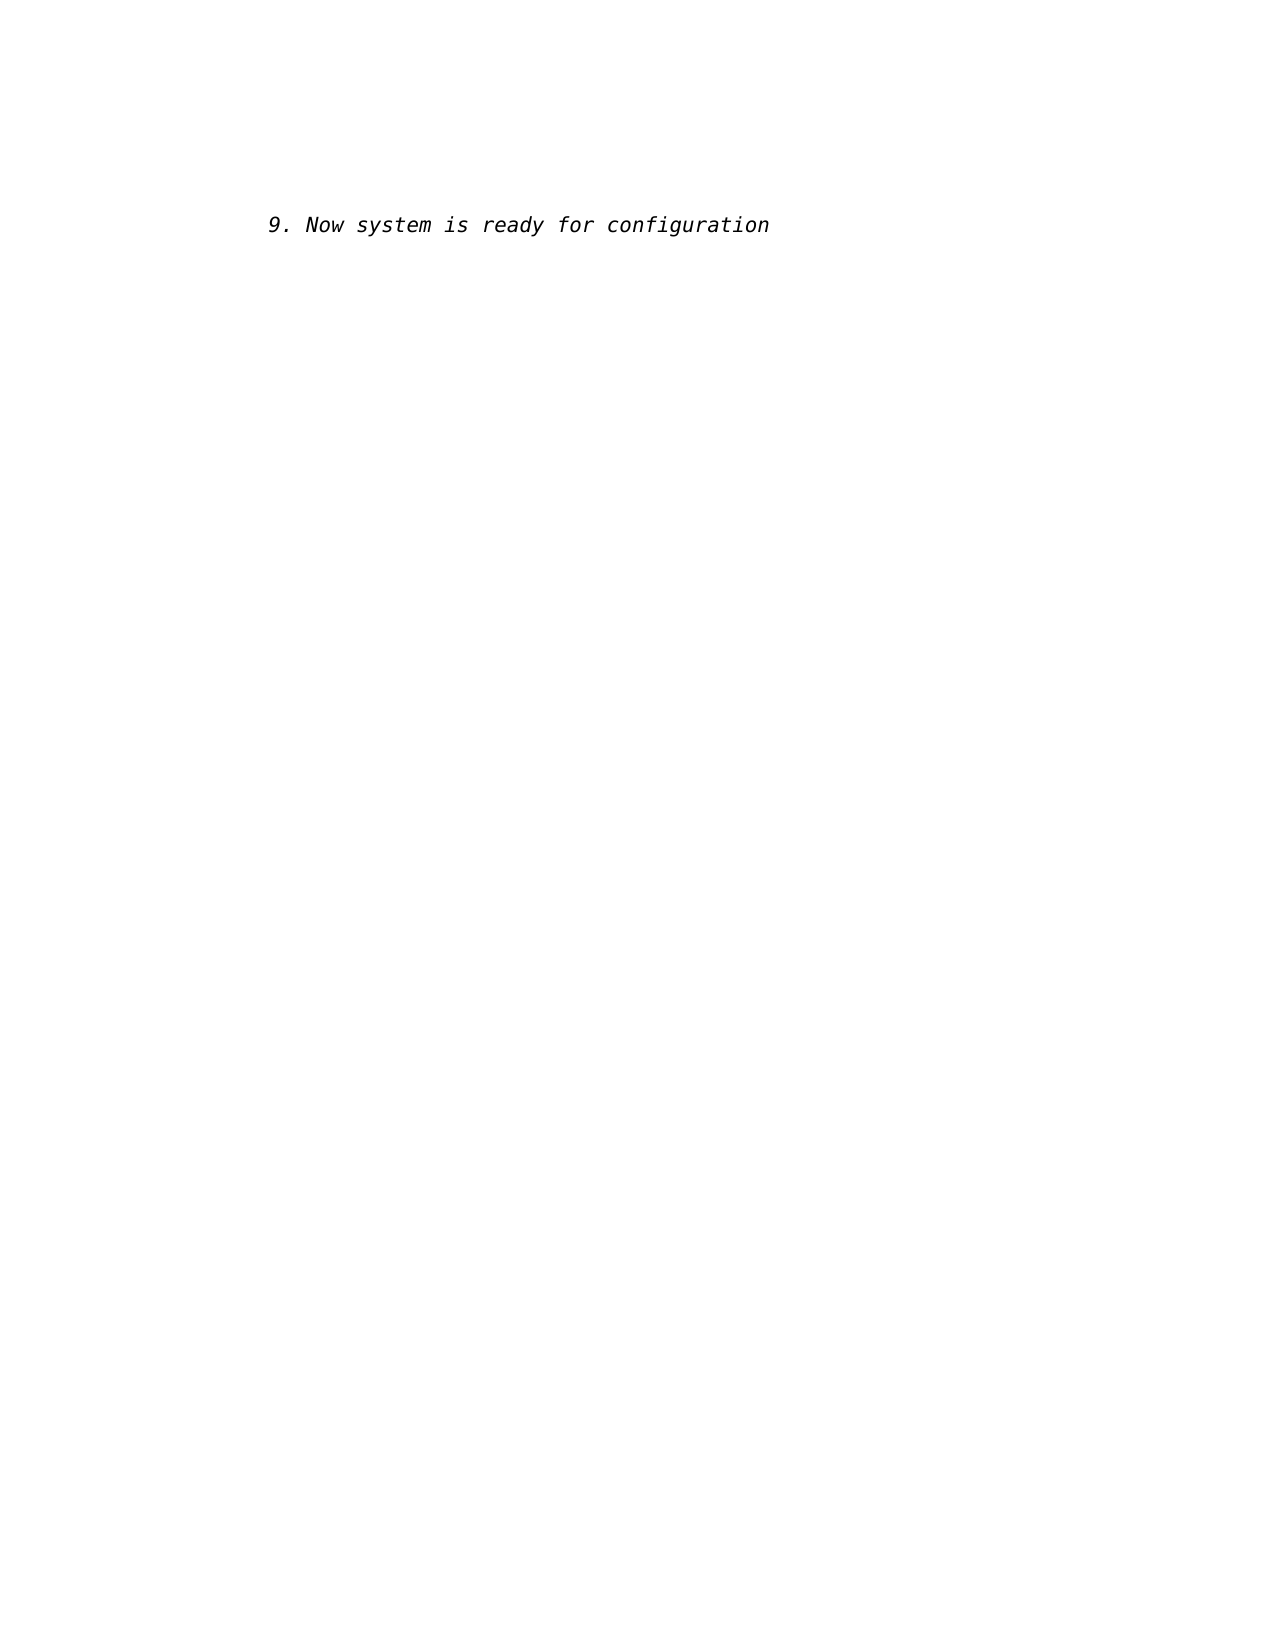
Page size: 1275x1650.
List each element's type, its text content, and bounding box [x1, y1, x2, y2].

text 9. Now system is ready for configuration [118, 213, 1157, 237]
